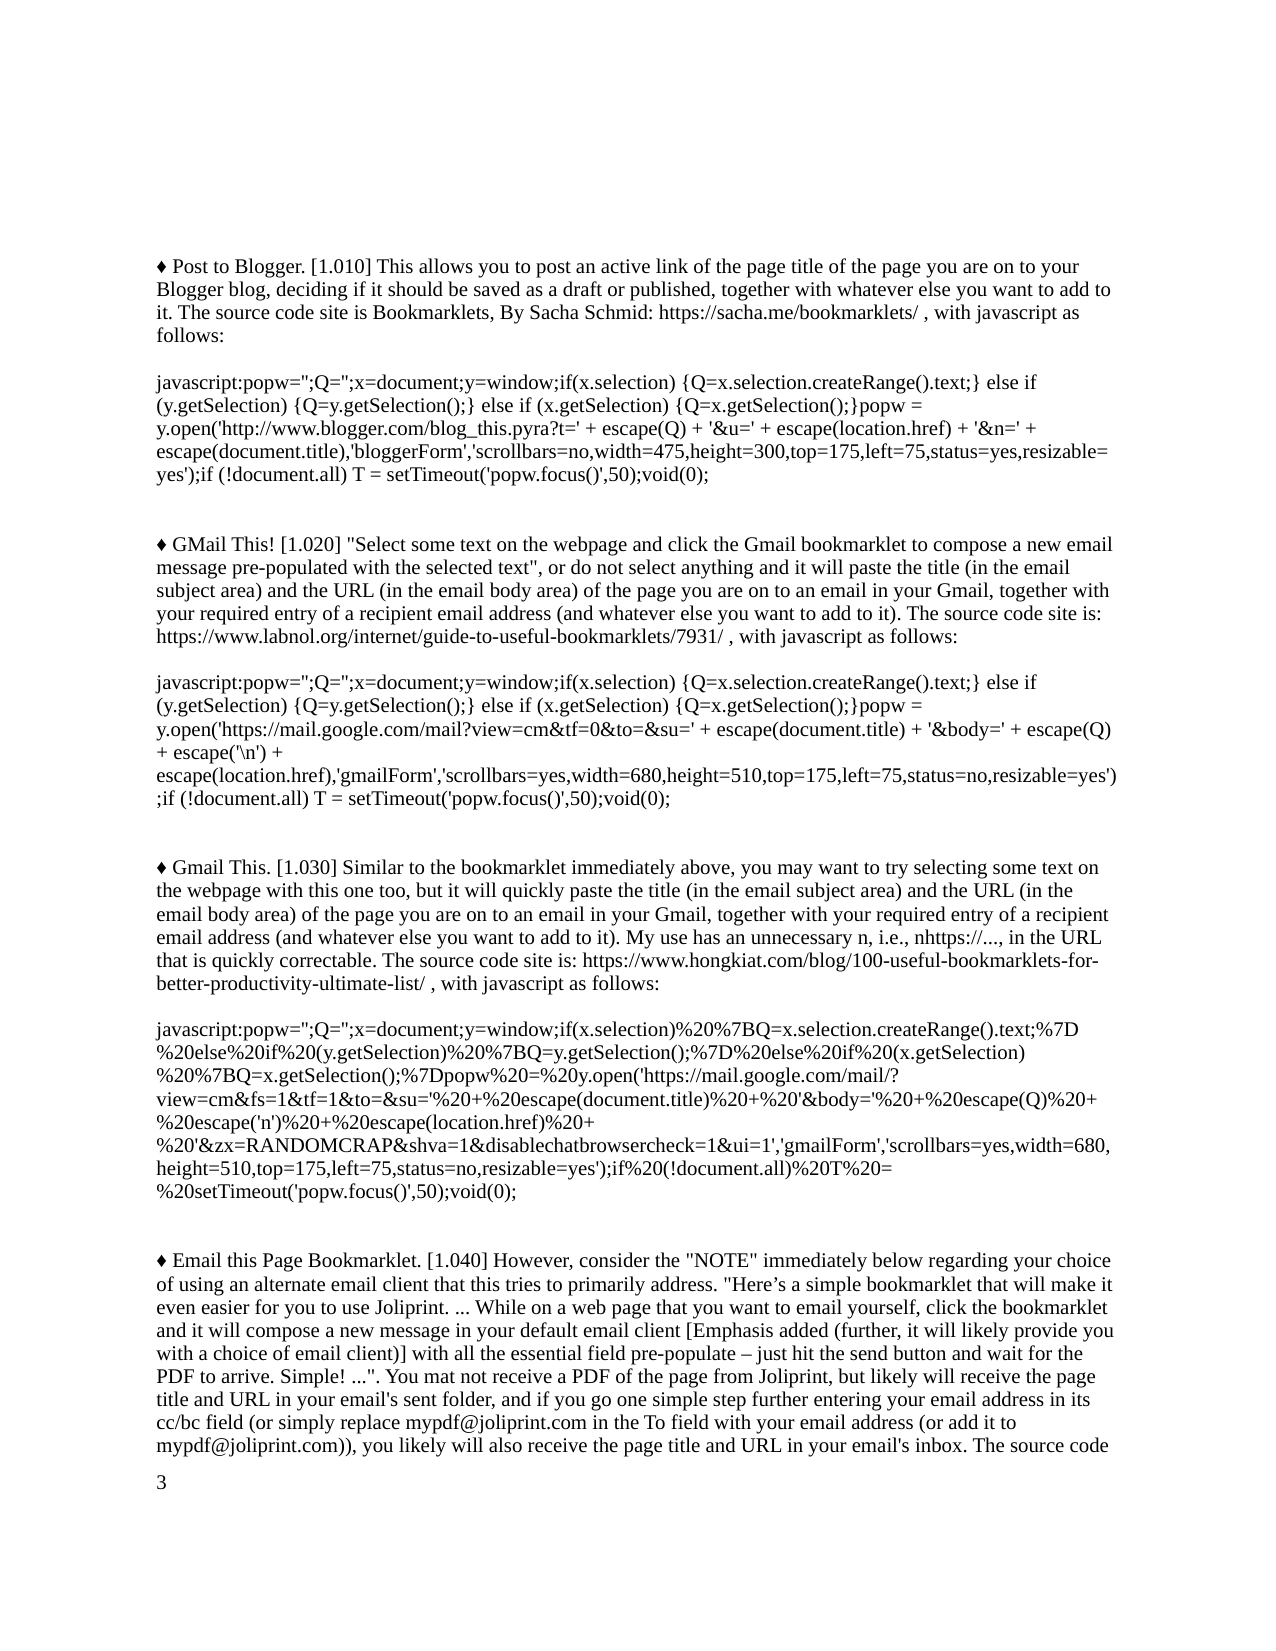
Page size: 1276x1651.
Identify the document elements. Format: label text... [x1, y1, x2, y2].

text javascript:popw='';Q='';x=document;y=window;if(x.selection) {Q=x.selection.createRange().text;} else if (y.getSelection) {Q=y.getSelection();} else if (x.getSelection) {Q=x.getSelection();}popw = y.open('https://mail.google.com/mail?view=cm&tf=0&to=&su=' + escape(document.title) + '&body=' + escape(Q) + escape('\n') + escape(location.href),'gmailForm','scrollbars=yes,width=680,height=510,top=175,left=75,status=no,resizable=yes');if (!document.all) T = setTimeout('popw.focus()',50);void(0); [150, 671, 1125, 810]
text javascript:popw='';Q='';x=document;y=window;if(x.selection)%20%7BQ=x.selection.createRange().text;%7D%20else%20if%20(y.getSelection)%20%7BQ=y.getSelection();%7D%20else%20if%20(x.getSelection)%20%7BQ=x.getSelection();%7Dpopw%20=%20y.open('https://mail.google.com/mail/?view=cm&fs=1&tf=1&to=&su='%20+%20escape(document.title)%20+%20'&body='%20+%20escape(Q)%20+%20escape('n')%20+%20escape(location.href)%20+%20'&zx=RANDOMCRAP&shva=1&disablechatbrowsercheck=1&ui=1','gmailForm','scrollbars=yes,width=680,height=510,top=175,left=75,status=no,resizable=yes');if%20(!document.all)%20T%20=%20setTimeout('popw.focus()',50);void(0); [150, 1018, 1125, 1203]
text ♦ GMail This! [1.020] "Select some text on the webpage and click the Gmail bookmarklet to compose a new email message pre-populated with the selected text", or do not select anything and it will paste the title (in the email subject area) and the URL (in the email body area) of the page you are on to an email in your Gmail, together with your required entry of a recipient email address (and whatever else you want to add to it). The source code site is: https://www.labnol.org/internet/guide-to-useful-bookmarklets/7931/ , with javascript as follows: [150, 532, 1125, 648]
text ♦ Post to Blogger. [1.010] This allows you to post an active link of the page title of the page you are on to your Blogger blog, deciding if it should be saved as a draft or published, together with whatever else you want to add to it. The source code site is Bookmarklets, By Sacha Schmid: https://sacha.me/bookmarklets/ , with javascript as follows: [150, 255, 1125, 347]
text javascript:popw='';Q='';x=document;y=window;if(x.selection) {Q=x.selection.createRange().text;} else if (y.getSelection) {Q=y.getSelection();} else if (x.getSelection) {Q=x.getSelection();}popw = y.open('http://www.blogger.com/blog_this.pyra?t=' + escape(Q) + '&u=' + escape(location.href) + '&n=' + escape(document.title),'bloggerForm','scrollbars=no,width=475,height=300,top=175,left=75,status=yes,resizable=yes');if (!document.all) T = setTimeout('popw.focus()',50);void(0); [150, 371, 1125, 486]
text ♦ Gmail This. [1.030] Similar to the bookmarklet immediately above, you may want to try selecting some text on the webpage with this one too, but it will quickly paste the title (in the email subject area) and the URL (in the email body area) of the page you are on to an email in your Gmail, together with your required entry of a recipient email address (and whatever else you want to add to it). My use has an unnecessary n, i.e., nhttps://..., in the URL that is quickly correctable. The source code site is: https://www.hongkiat.com/blog/100-useful-bookmarklets-for-better-productivity-ultimate-list/ , with javascript as follows: [150, 856, 1125, 995]
text ♦ Email this Page Bookmarklet. [1.040] However, consider the "NOTE" immediately below regarding your choice of using an alternate email client that this tries to primarily address. "Here’s a simple bookmarklet that will make it even easier for you to use Joliprint. ... While on a web page that you want to email yourself, click the bookmarklet and it will compose a new message in your default email client [Emphasis added (further, it will likely provide you with a choice of email client)] with all the essential field pre-populate – just hit the send button and wait for the PDF to arrive. Simple! ...". You mat not receive a PDF of the page from Joliprint, but likely will receive the page title and URL in your email's sent folder, and if you go one simple step further entering your email address in its cc/bc field (or simply replace mypdf@joliprint.com in the To field with your email address (or add it to mypdf@joliprint.com)), you likely will also receive the page title and URL in your email's inbox. The source code [150, 1249, 1125, 1464]
